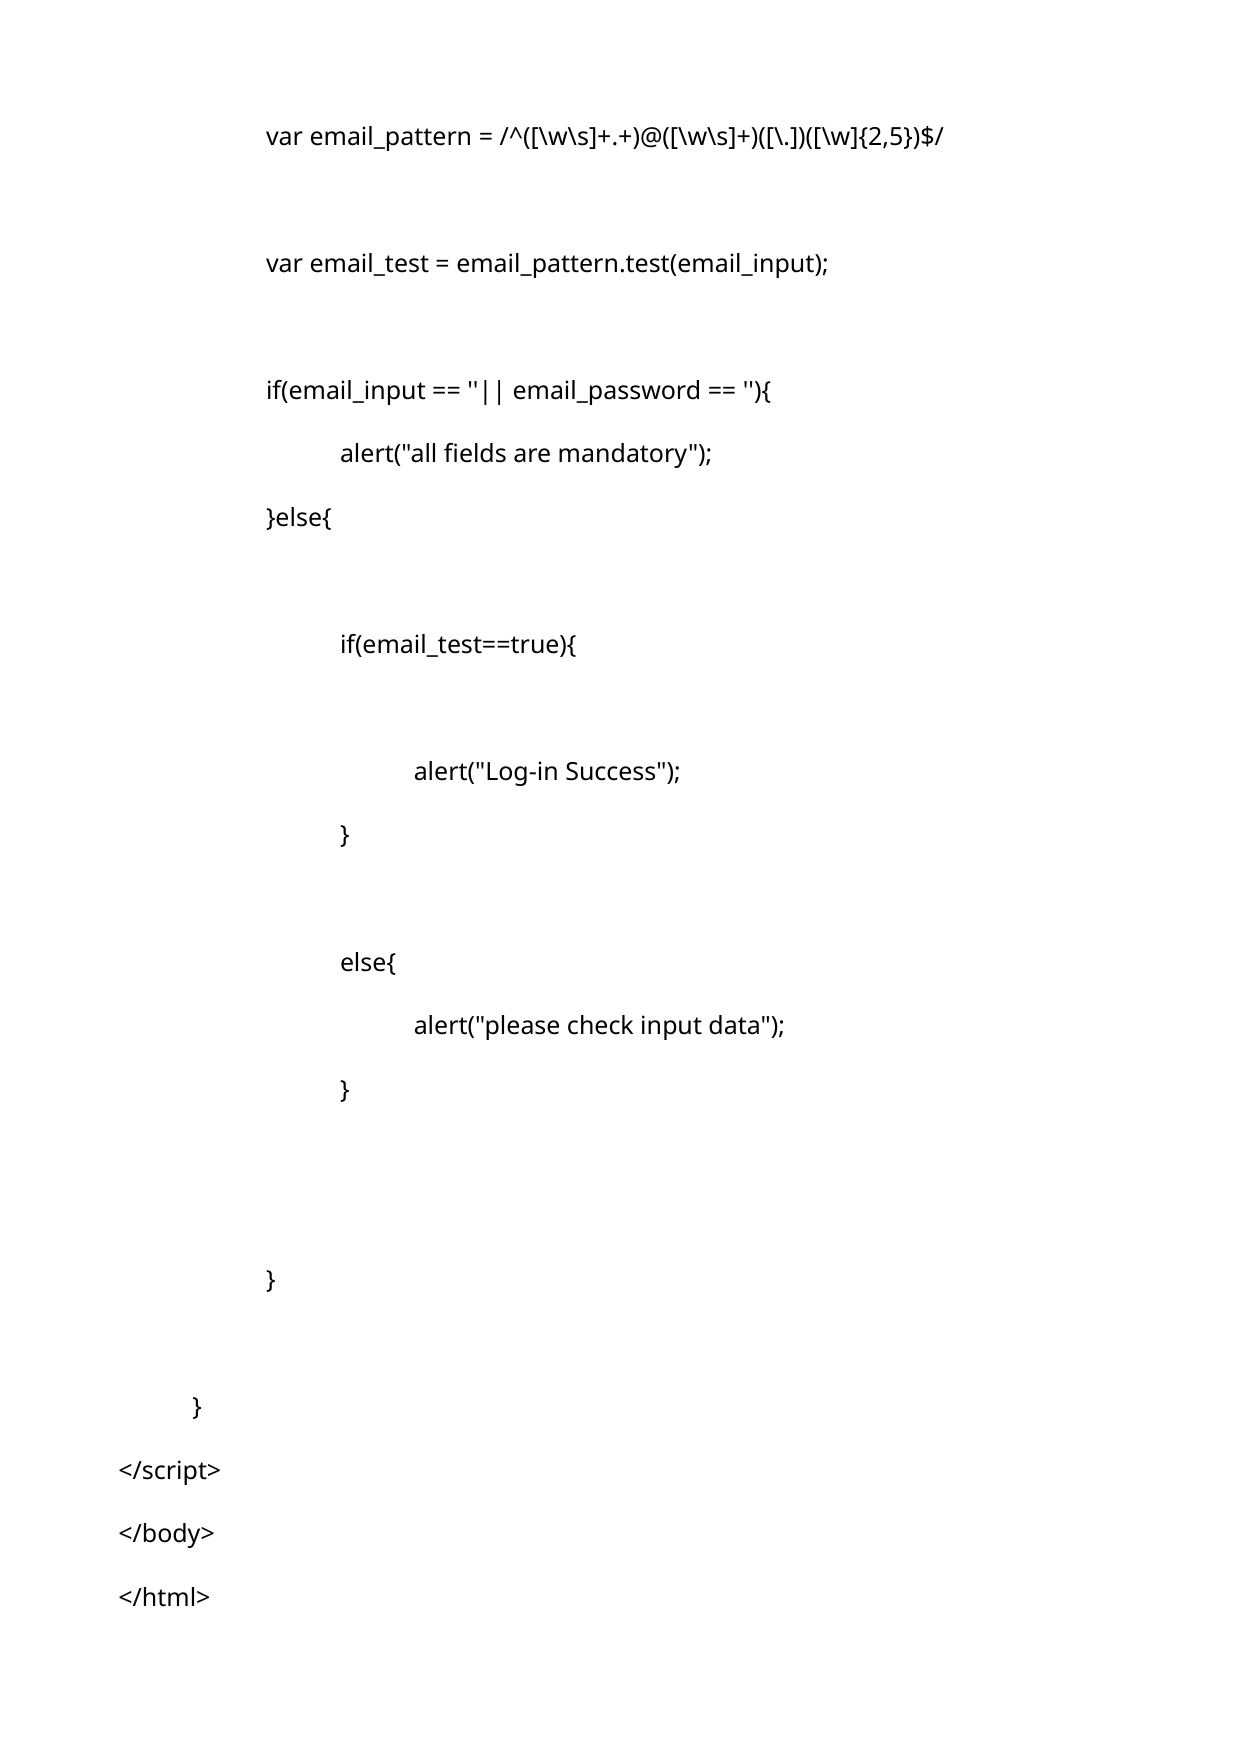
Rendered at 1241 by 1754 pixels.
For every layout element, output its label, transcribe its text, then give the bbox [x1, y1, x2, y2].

text }else{ [118, 499, 1122, 533]
text if(email_test==true){ [118, 626, 1122, 661]
text alert("please check input data"); [118, 1008, 1122, 1042]
text if(email_input == ''|| email_password == ''){ [118, 372, 1122, 406]
text } [118, 1071, 1122, 1105]
text var email_test = email_pattern.test(email_input); [118, 245, 1122, 279]
text alert("Log-in Success"); [118, 753, 1122, 788]
text alert("all fields are mandatory"); [118, 436, 1122, 470]
text </script> [118, 1452, 1122, 1487]
text var email_pattern = /^([\w\s]+.+)@([\w\s]+)([\.])([\w]{2,5})$/ [118, 118, 1122, 152]
text else{ [118, 944, 1122, 978]
text } [118, 1389, 1122, 1423]
text </html> [118, 1579, 1122, 1614]
text } [118, 817, 1122, 851]
text } [118, 1262, 1122, 1296]
text </body> [118, 1516, 1122, 1550]
